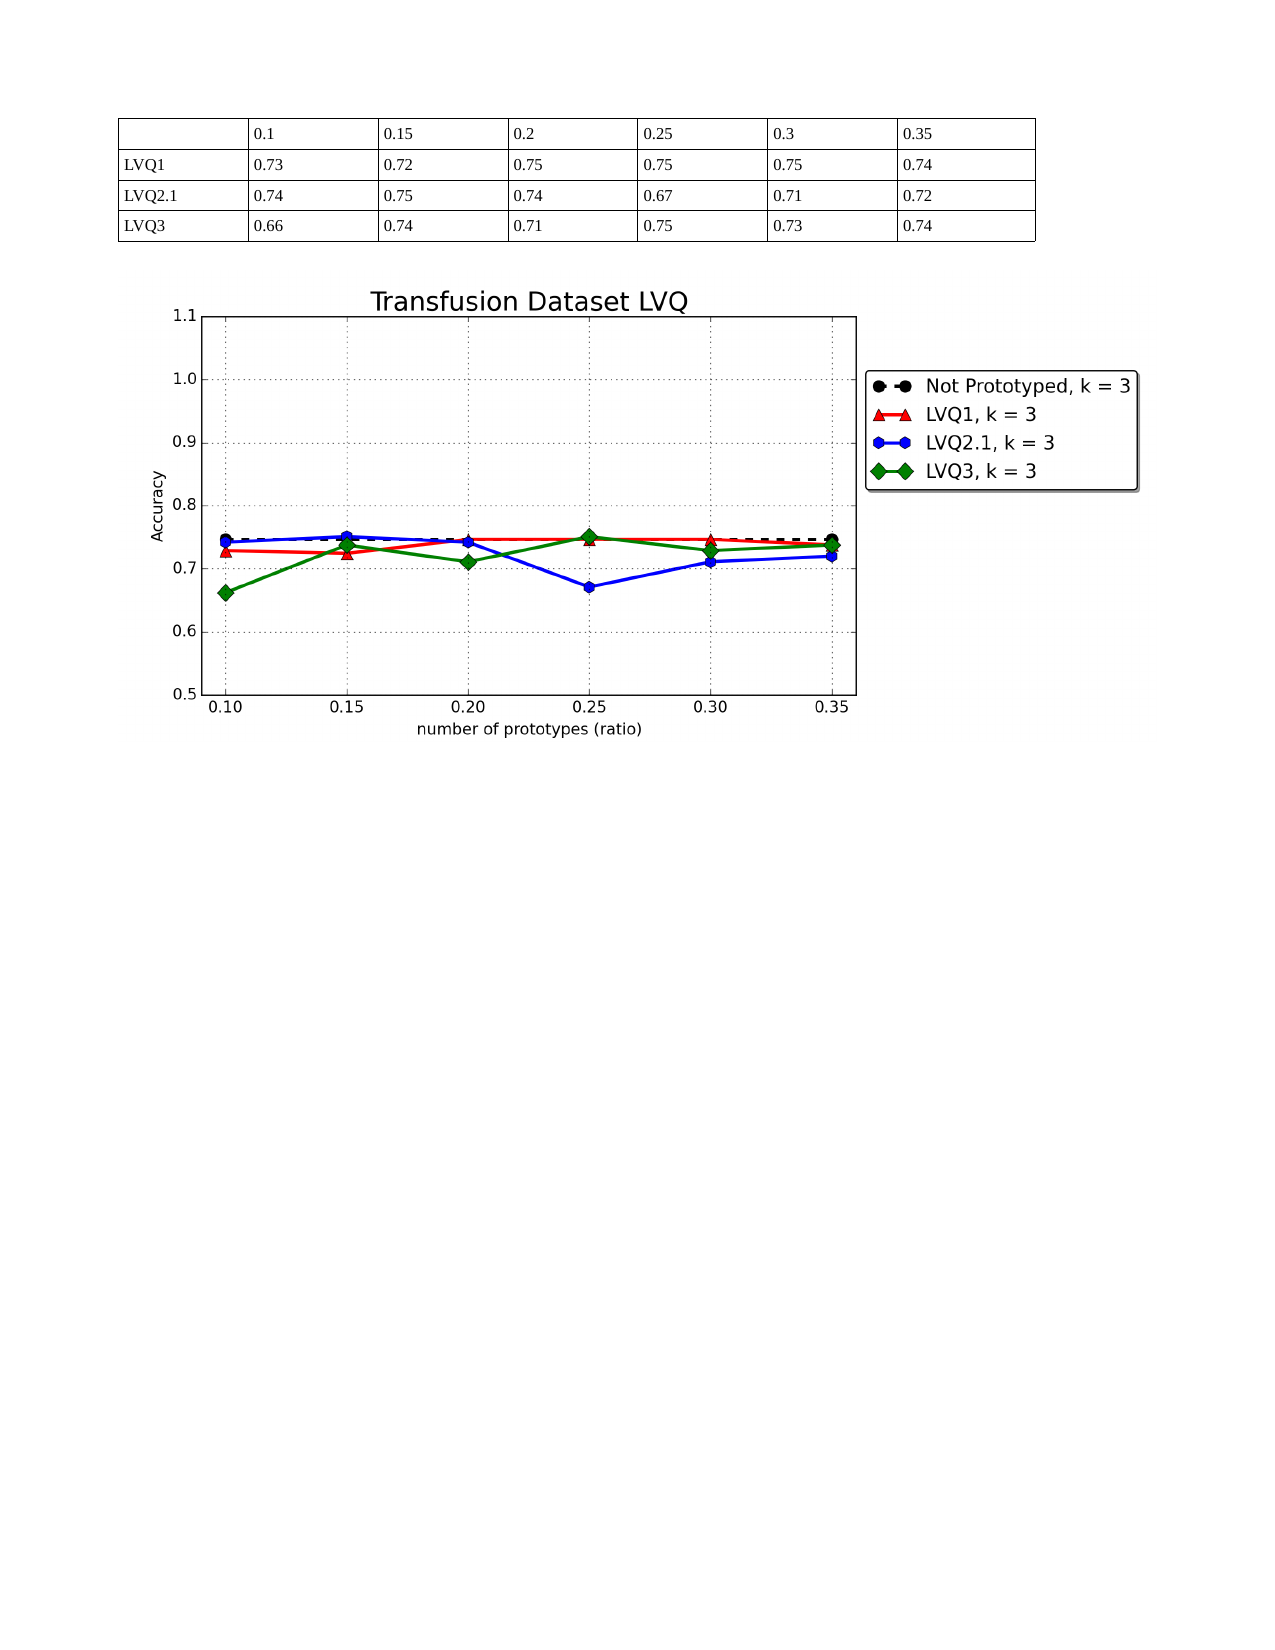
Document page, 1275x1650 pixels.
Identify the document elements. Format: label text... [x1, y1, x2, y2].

table_cell 0.74 [379, 211, 508, 241]
table_cell 0.72 [379, 150, 508, 179]
table_cell 0.74 [509, 181, 637, 210]
table_header 0.1 [249, 119, 378, 149]
table_cell 0.75 [768, 150, 897, 179]
table_cell LVQ3 [119, 211, 248, 241]
table_header 0.15 [379, 119, 508, 149]
table_header 0.2 [509, 119, 637, 149]
table_cell 0.67 [638, 181, 767, 210]
table_cell 0.74 [249, 181, 378, 210]
table_cell 0.66 [249, 211, 378, 241]
table_header 0.25 [638, 119, 767, 149]
table_cell LVQ1 [119, 150, 248, 179]
table_cell 0.73 [249, 150, 378, 179]
table_cell LVQ2.1 [119, 181, 248, 210]
table_cell 0.74 [898, 150, 1035, 179]
table_cell 0.72 [898, 181, 1035, 210]
table_cell 0.75 [509, 150, 637, 179]
table_cell 0.73 [768, 211, 897, 241]
picture [118, 270, 1157, 742]
table_cell 0.71 [509, 211, 637, 241]
table_cell 0.75 [638, 211, 767, 241]
table_header 0.35 [898, 119, 1035, 149]
table_cell 0.75 [379, 181, 508, 210]
table_header [119, 119, 248, 149]
table_cell 0.71 [768, 181, 897, 210]
table_cell 0.75 [638, 150, 767, 179]
table_header 0.3 [768, 119, 897, 149]
table_cell 0.74 [898, 211, 1035, 241]
